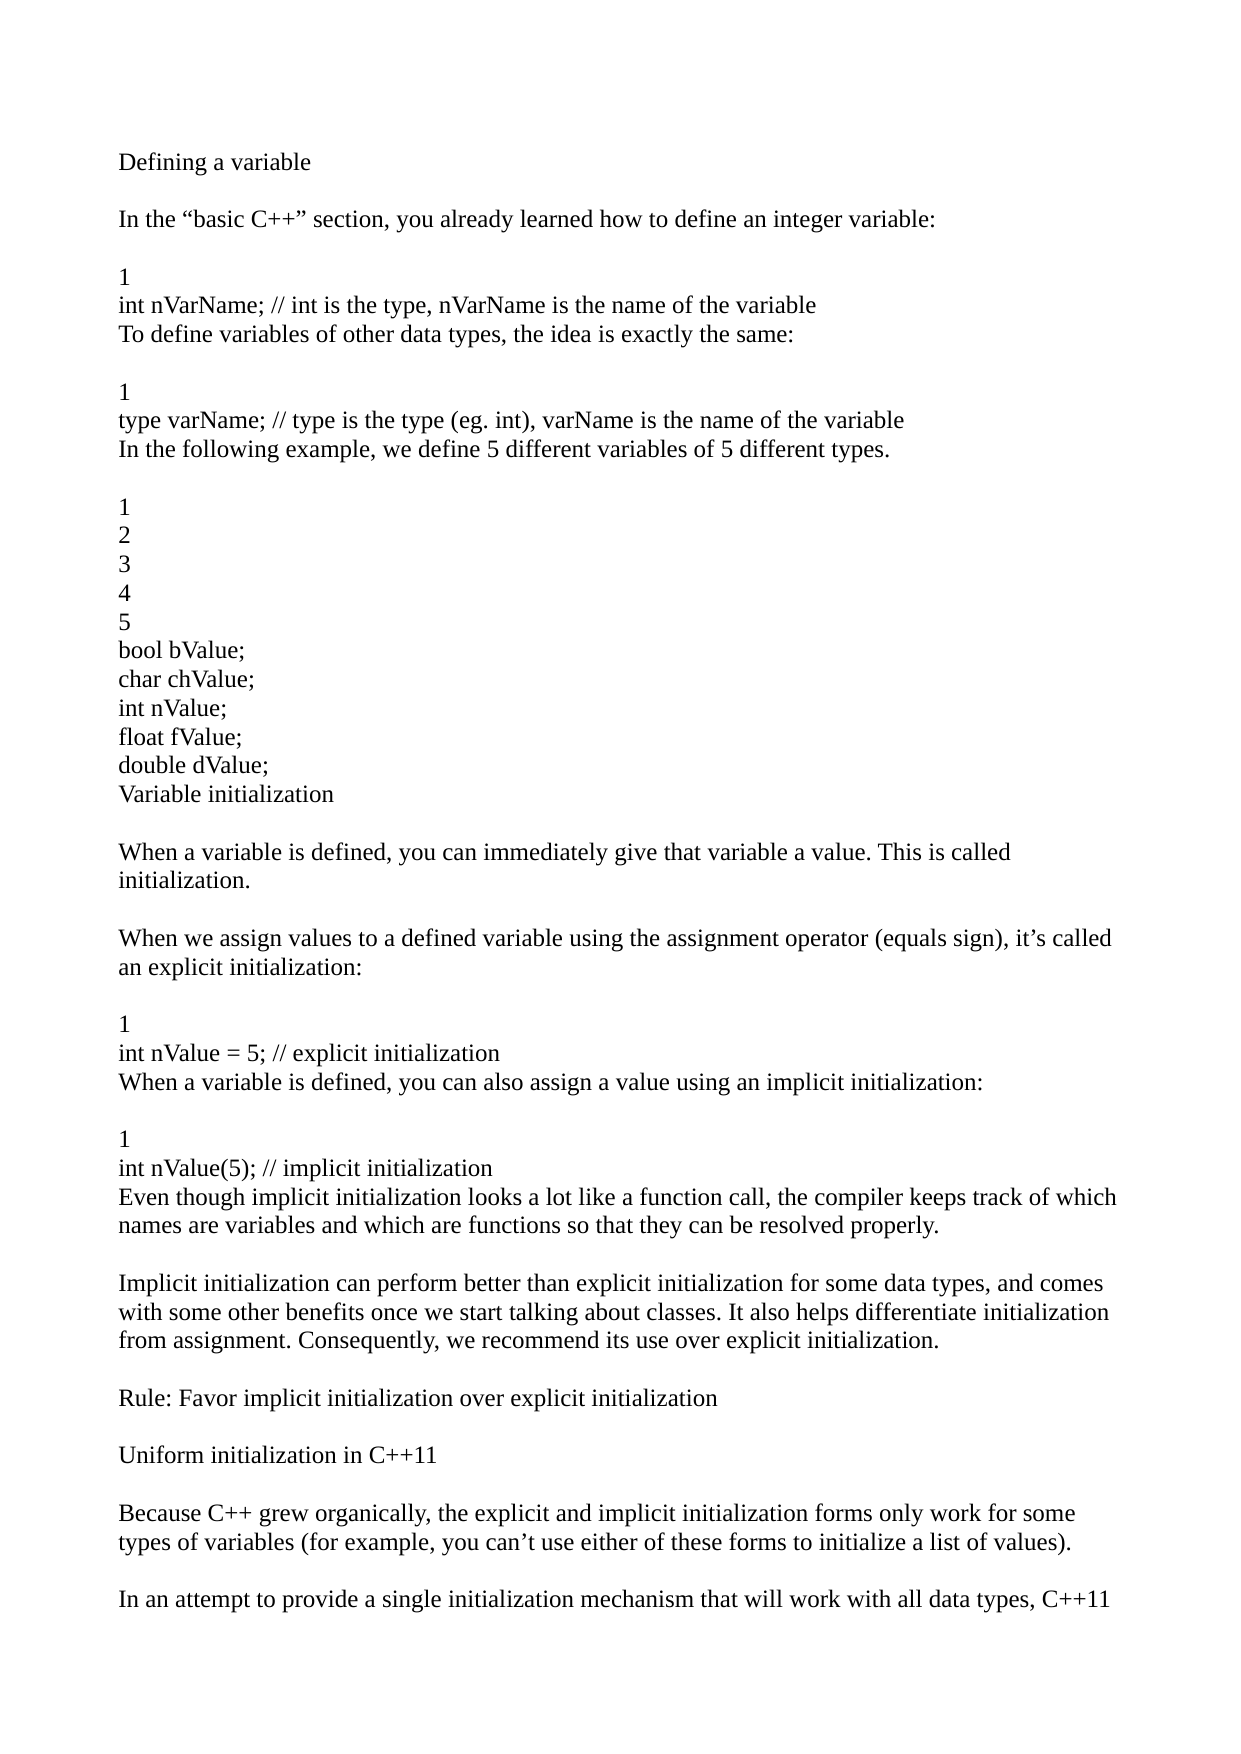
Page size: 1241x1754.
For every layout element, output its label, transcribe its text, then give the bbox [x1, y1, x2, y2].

text When a variable is defined, you can immediately give that variable a value. This is called initialization. [118, 837, 1122, 894]
text 1 [118, 492, 1122, 521]
text double dValue; [118, 751, 1122, 779]
text When we assign values to a defined variable using the assignment operator (equals sign), it’s called an explicit initialization: [118, 923, 1122, 981]
text int nVarName; // int is the type, nVarName is the name of the variable [118, 291, 1122, 319]
text Even though implicit initialization looks a lot like a function call, the compiler keeps track of which names are variables and which are functions so that they can be resolved properly. [118, 1182, 1122, 1239]
text 1 [118, 1124, 1122, 1153]
text float fValue; [118, 722, 1122, 751]
text In the “basic C++” section, you already learned how to define an integer variable: [118, 204, 1122, 233]
text 1 [118, 1009, 1122, 1038]
text int nValue(5); // implicit initialization [118, 1153, 1122, 1182]
text 1 [118, 262, 1122, 291]
text 2 [118, 521, 1122, 549]
text int nValue; [118, 693, 1122, 722]
text When a variable is defined, you can also assign a value using an implicit initialization: [118, 1067, 1122, 1096]
text In an attempt to provide a single initialization mechanism that will work with all data types, C++11 [118, 1584, 1122, 1613]
text 3 [118, 549, 1122, 578]
text 1 [118, 377, 1122, 406]
text type varName; // type is the type (eg. int), varName is the name of the variable [118, 406, 1122, 434]
text Rule: Favor implicit initialization over explicit initialization [118, 1383, 1122, 1412]
text To define variables of other data types, the idea is exactly the same: [118, 319, 1122, 348]
text Variable initialization [118, 779, 1122, 808]
text char chValue; [118, 664, 1122, 693]
text In the following example, we define 5 different variables of 5 different types. [118, 434, 1122, 463]
text Because C++ grew organically, the explicit and implicit initialization forms only work for some types of variables (for example, you can’t use either of these forms to initialize a list of values). [118, 1498, 1122, 1556]
text Implicit initialization can perform better than explicit initialization for some data types, and comes with some other benefits once we start talking about classes. It also helps differentiate initialization from assignment. Consequently, we recommend its use over explicit initialization. [118, 1268, 1122, 1354]
text 4 [118, 578, 1122, 607]
text bool bValue; [118, 636, 1122, 664]
text 5 [118, 607, 1122, 636]
text Defining a variable [118, 147, 1122, 176]
text Uniform initialization in C++11 [118, 1441, 1122, 1469]
text int nValue = 5; // explicit initialization [118, 1038, 1122, 1067]
